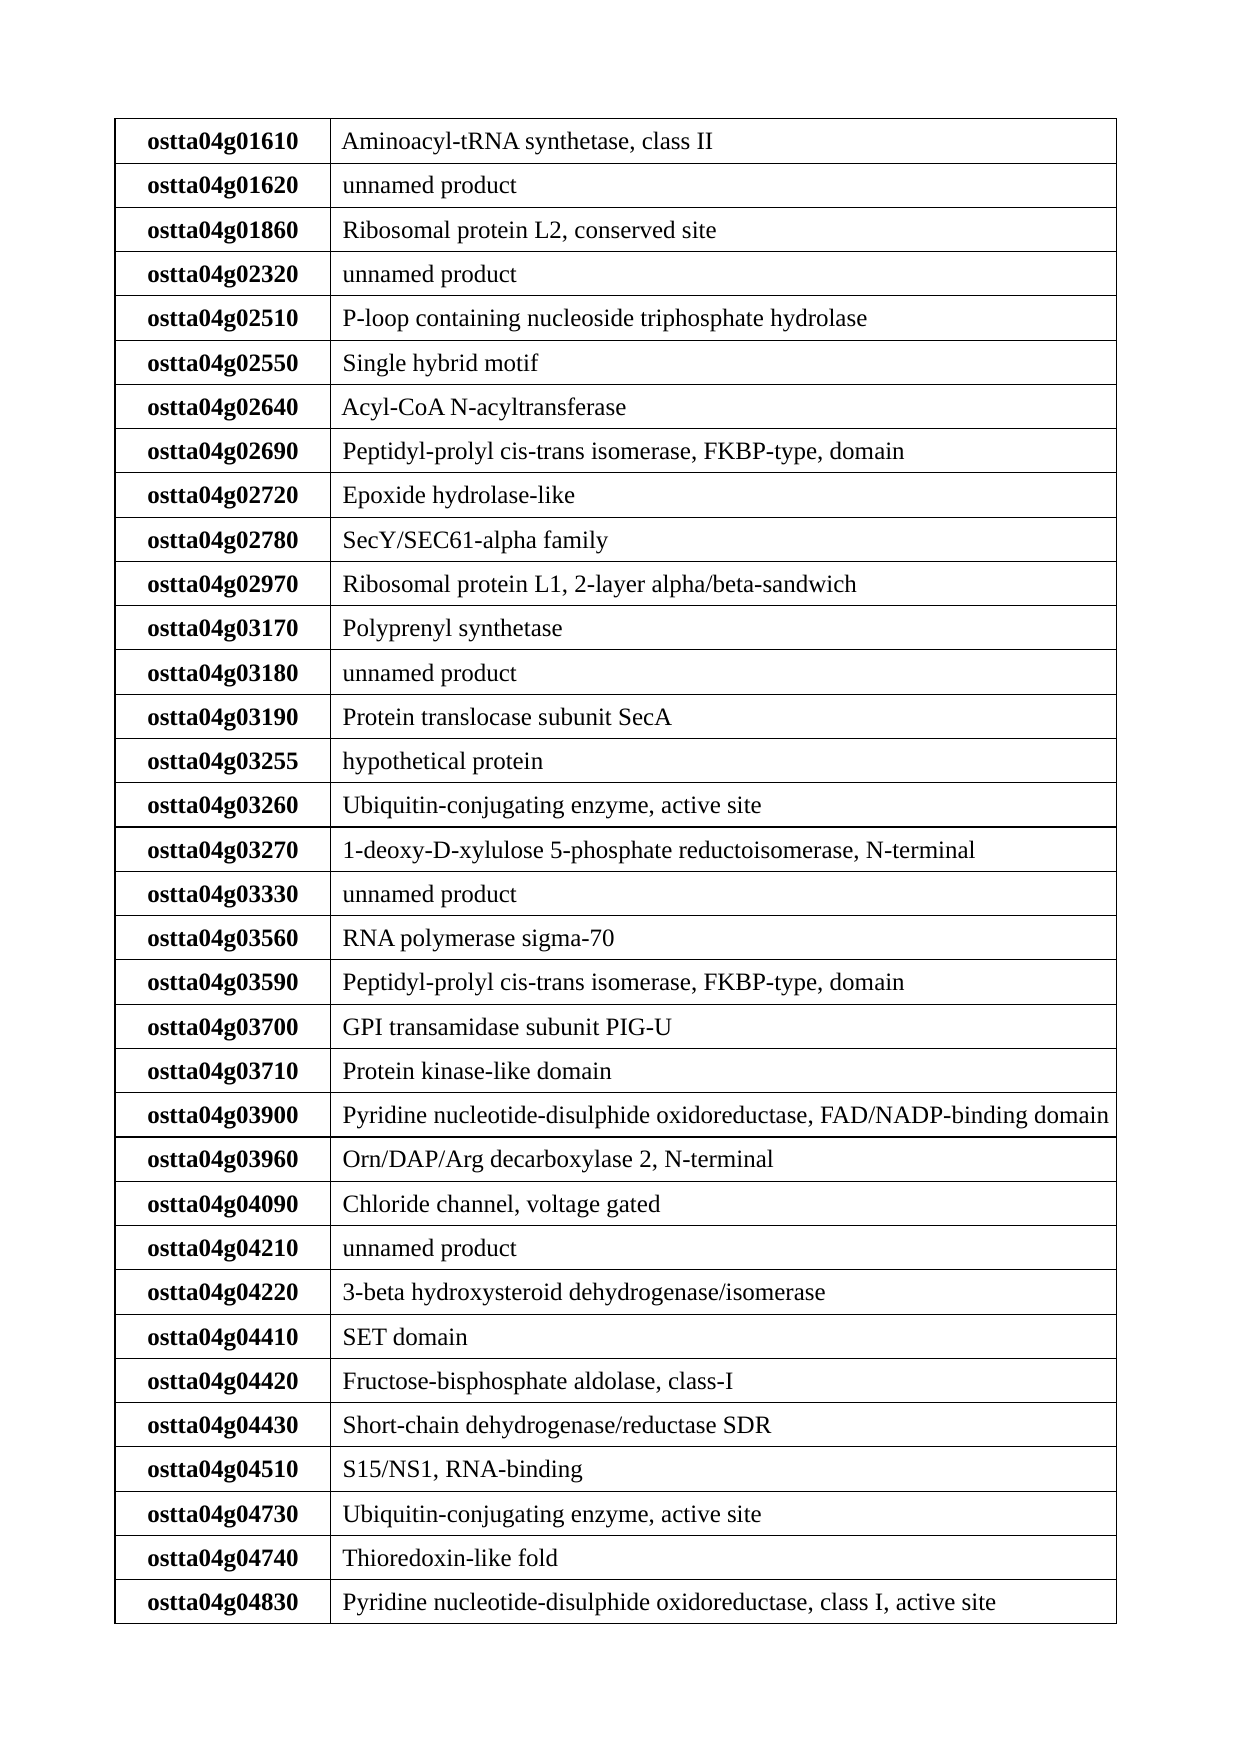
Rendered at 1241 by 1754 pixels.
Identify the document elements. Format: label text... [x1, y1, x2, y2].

table_cell ostta04g04410 [116, 1315, 330, 1358]
table_cell Epoxide hydrolase-like [331, 473, 1116, 517]
table_cell Ubiquitin-conjugating enzyme, active site [331, 783, 1116, 826]
table_cell hypothetical protein [331, 739, 1116, 782]
table_cell ostta04g02640 [116, 385, 330, 428]
table_cell ostta04g02690 [116, 429, 330, 472]
table_cell [1117, 871, 1240, 915]
table_cell ostta04g04730 [116, 1492, 330, 1535]
table_cell [1117, 1225, 1240, 1269]
table_cell ostta04g04830 [116, 1580, 330, 1623]
table_cell [1117, 1358, 1240, 1402]
table_cell SecY/SEC61-alpha family [331, 518, 1116, 561]
table_cell unnamed product [331, 164, 1116, 207]
table_cell SET domain [331, 1315, 1116, 1358]
table_cell P-loop containing nucleoside triphosphate hydrolase [331, 296, 1116, 339]
table_cell [1117, 782, 1240, 826]
table_cell [1117, 384, 1240, 428]
table_cell [1117, 517, 1240, 561]
table_cell ostta04g03700 [116, 1005, 330, 1048]
table_cell ostta04g03190 [116, 695, 330, 738]
table_cell ostta04g04420 [116, 1359, 330, 1402]
table_cell 1-deoxy-D-xylulose 5-phosphate reductoisomerase, N-terminal [331, 828, 1116, 871]
table_cell Protein kinase-like domain [331, 1049, 1116, 1092]
table_cell [1117, 1314, 1240, 1358]
table_cell [1117, 959, 1240, 1003]
table_cell Ribosomal protein L2, conserved site [331, 208, 1116, 251]
table_cell ostta04g02510 [116, 296, 330, 339]
table_cell Ubiquitin-conjugating enzyme, active site [331, 1492, 1116, 1535]
table_cell ostta04g03960 [116, 1138, 330, 1181]
table_cell [1117, 1446, 1240, 1491]
table_cell [1117, 605, 1240, 649]
table_cell GPI transamidase subunit PIG-U [331, 1005, 1116, 1048]
table_cell Orn/DAP/Arg decarboxylase 2, N-terminal [331, 1138, 1116, 1181]
table_cell unnamed product [331, 1226, 1116, 1269]
table_cell [1117, 1535, 1240, 1579]
table_cell ostta04g01620 [116, 164, 330, 207]
table_cell [1117, 472, 1240, 517]
table_cell ostta04g02320 [116, 252, 330, 295]
table_cell unnamed product [331, 650, 1116, 694]
table_cell ostta04g02720 [116, 473, 330, 517]
table_cell Aminoacyl-tRNA synthetase, class II [331, 119, 1116, 162]
table_cell [1117, 561, 1240, 605]
table_cell [1117, 428, 1240, 472]
table_cell Protein translocase subunit SecA [331, 695, 1116, 738]
table_cell ostta04g02780 [116, 518, 330, 561]
table_cell [1117, 738, 1240, 782]
table_cell ostta04g03255 [116, 739, 330, 782]
table_cell ostta04g01860 [116, 208, 330, 251]
table_cell S15/NS1, RNA-binding [331, 1447, 1116, 1491]
table_cell [1117, 163, 1240, 207]
table_cell Thioredoxin-like fold [331, 1536, 1116, 1579]
table_cell Single hybrid motif [331, 341, 1116, 384]
table_cell Pyridine nucleotide-disulphide oxidoreductase, FAD/NADP-binding domain [331, 1093, 1116, 1136]
table_cell ostta04g03270 [116, 828, 330, 871]
table_cell [1117, 1269, 1240, 1313]
table_cell ostta04g03900 [116, 1093, 330, 1136]
table_cell Chloride channel, voltage gated [331, 1182, 1116, 1225]
table_cell ostta04g03590 [116, 960, 330, 1003]
table_cell [1117, 251, 1240, 295]
table_cell unnamed product [331, 872, 1116, 915]
table_cell ostta04g04510 [116, 1447, 330, 1491]
table_cell [1117, 340, 1240, 384]
table_cell [1117, 1092, 1240, 1136]
table_cell ostta04g03260 [116, 783, 330, 826]
table_cell Polyprenyl synthetase [331, 606, 1116, 649]
table_cell [1117, 1136, 1240, 1181]
table_cell [1117, 915, 1240, 959]
table_cell ostta04g04740 [116, 1536, 330, 1579]
table_cell [1117, 1048, 1240, 1092]
table_cell ostta04g04430 [116, 1403, 330, 1446]
table_cell ostta04g03560 [116, 916, 330, 959]
table_cell unnamed product [331, 252, 1116, 295]
table_cell Acyl-CoA N-acyltransferase [331, 385, 1116, 428]
table_cell Ribosomal protein L1, 2-layer alpha/beta-sandwich [331, 562, 1116, 605]
table_cell 3-beta hydroxysteroid dehydrogenase/isomerase [331, 1270, 1116, 1313]
table_cell [1117, 118, 1240, 162]
table_cell [1117, 826, 1240, 871]
table_cell ostta04g03170 [116, 606, 330, 649]
table_cell RNA polymerase sigma-70 [331, 916, 1116, 959]
table_cell Peptidyl-prolyl cis-trans isomerase, FKBP-type, domain [331, 960, 1116, 1003]
table_cell Peptidyl-prolyl cis-trans isomerase, FKBP-type, domain [331, 429, 1116, 472]
table_cell [1117, 1181, 1240, 1225]
table_cell [1117, 649, 1240, 694]
table_cell [1117, 1579, 1240, 1623]
table_cell ostta04g03330 [116, 872, 330, 915]
table_cell ostta04g04090 [116, 1182, 330, 1225]
table_cell ostta04g02550 [116, 341, 330, 384]
table_cell [1117, 1402, 1240, 1446]
table_cell ostta04g01610 [116, 119, 330, 162]
table_cell Short-chain dehydrogenase/reductase SDR [331, 1403, 1116, 1446]
table_cell ostta04g04210 [116, 1226, 330, 1269]
table_cell ostta04g02970 [116, 562, 330, 605]
table_cell [1117, 1004, 1240, 1048]
table_cell ostta04g04220 [116, 1270, 330, 1313]
table_cell Fructose-bisphosphate aldolase, class-I [331, 1359, 1116, 1402]
table_cell [1117, 694, 1240, 738]
table_cell [1117, 207, 1240, 251]
table_cell [1117, 295, 1240, 339]
table_cell ostta04g03180 [116, 650, 330, 694]
table_cell ostta04g03710 [116, 1049, 330, 1092]
table_cell [1117, 1491, 1240, 1535]
table_cell Pyridine nucleotide-disulphide oxidoreductase, class I, active site [331, 1580, 1116, 1623]
